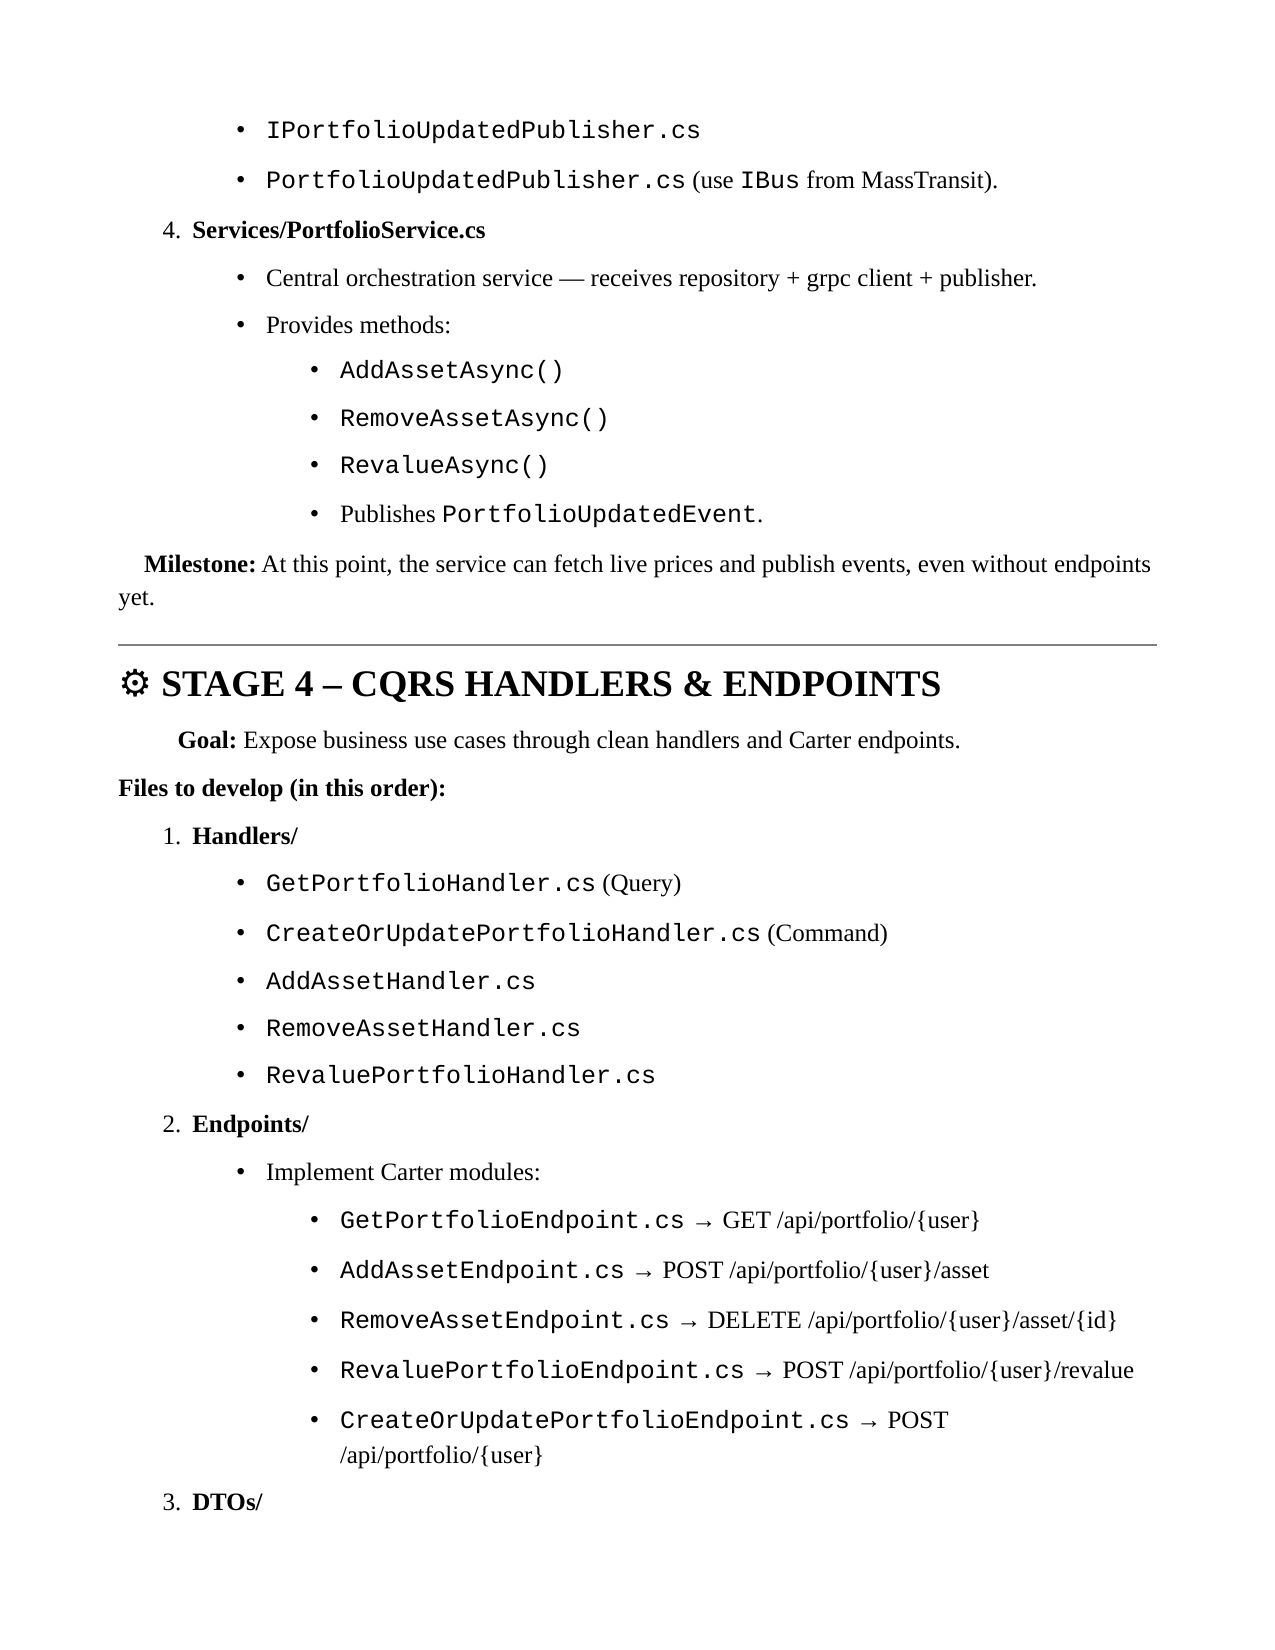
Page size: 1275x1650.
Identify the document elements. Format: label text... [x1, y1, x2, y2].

list CreateOrUpdatePortfolioEndpoint.cs → POST /api/portfolio/{user} [310, 1405, 1157, 1469]
list GetPortfolioEndpoint.cs → GET /api/portfolio/{user} [310, 1205, 1157, 1236]
text Goal: Expose business use cases through clean handlers and Carter endpoints. [177, 726, 1098, 754]
list AddAssetHandler.cs [236, 968, 1157, 997]
list RemoveAssetAsync() [310, 405, 1157, 433]
text Files to develop (in this order): [118, 773, 1157, 802]
list PortfolioUpdatedPublisher.cs (use IBus from MassTransit). [236, 165, 1157, 196]
list RevaluePortfolioHandler.cs [236, 1062, 1157, 1091]
list Implement Carter modules: [236, 1157, 1157, 1186]
list IPortfolioUpdatedPublisher.cs [236, 118, 1157, 146]
list RemoveAssetEndpoint.cs → DELETE /api/portfolio/{user}/asset/{id} [310, 1305, 1157, 1336]
list AddAssetEndpoint.cs → POST /api/portfolio/{user}/asset [310, 1255, 1157, 1286]
list Central orchestration service — receives repository + grpc client + publisher. [236, 263, 1157, 292]
list Publishes PortfolioUpdatedEvent. [310, 499, 1157, 530]
list AddAssetAsync() [310, 358, 1157, 386]
list Provides methods: [236, 310, 1157, 339]
subtitle ⚙️ STAGE 4 – CQRS HANDLERS & ENDPOINTS [118, 661, 1157, 704]
list DTOs/ [162, 1487, 1157, 1516]
list RevaluePortfolioEndpoint.cs → POST /api/portfolio/{user}/revalue [310, 1355, 1157, 1386]
list Handlers/ [162, 821, 1157, 849]
list RevalueAsync() [310, 452, 1157, 481]
list Services/PortfolioService.cs [162, 215, 1157, 244]
list Endpoints/ [162, 1109, 1157, 1138]
list GetPortfolioHandler.cs (Query) [236, 868, 1157, 899]
text ✅ Milestone: At this point, the service can fetch live prices and publish events, even without endpoints yet. [118, 549, 1157, 611]
list RemoveAssetHandler.cs [236, 1015, 1157, 1044]
list CreateOrUpdatePortfolioHandler.cs (Command) [236, 918, 1157, 949]
